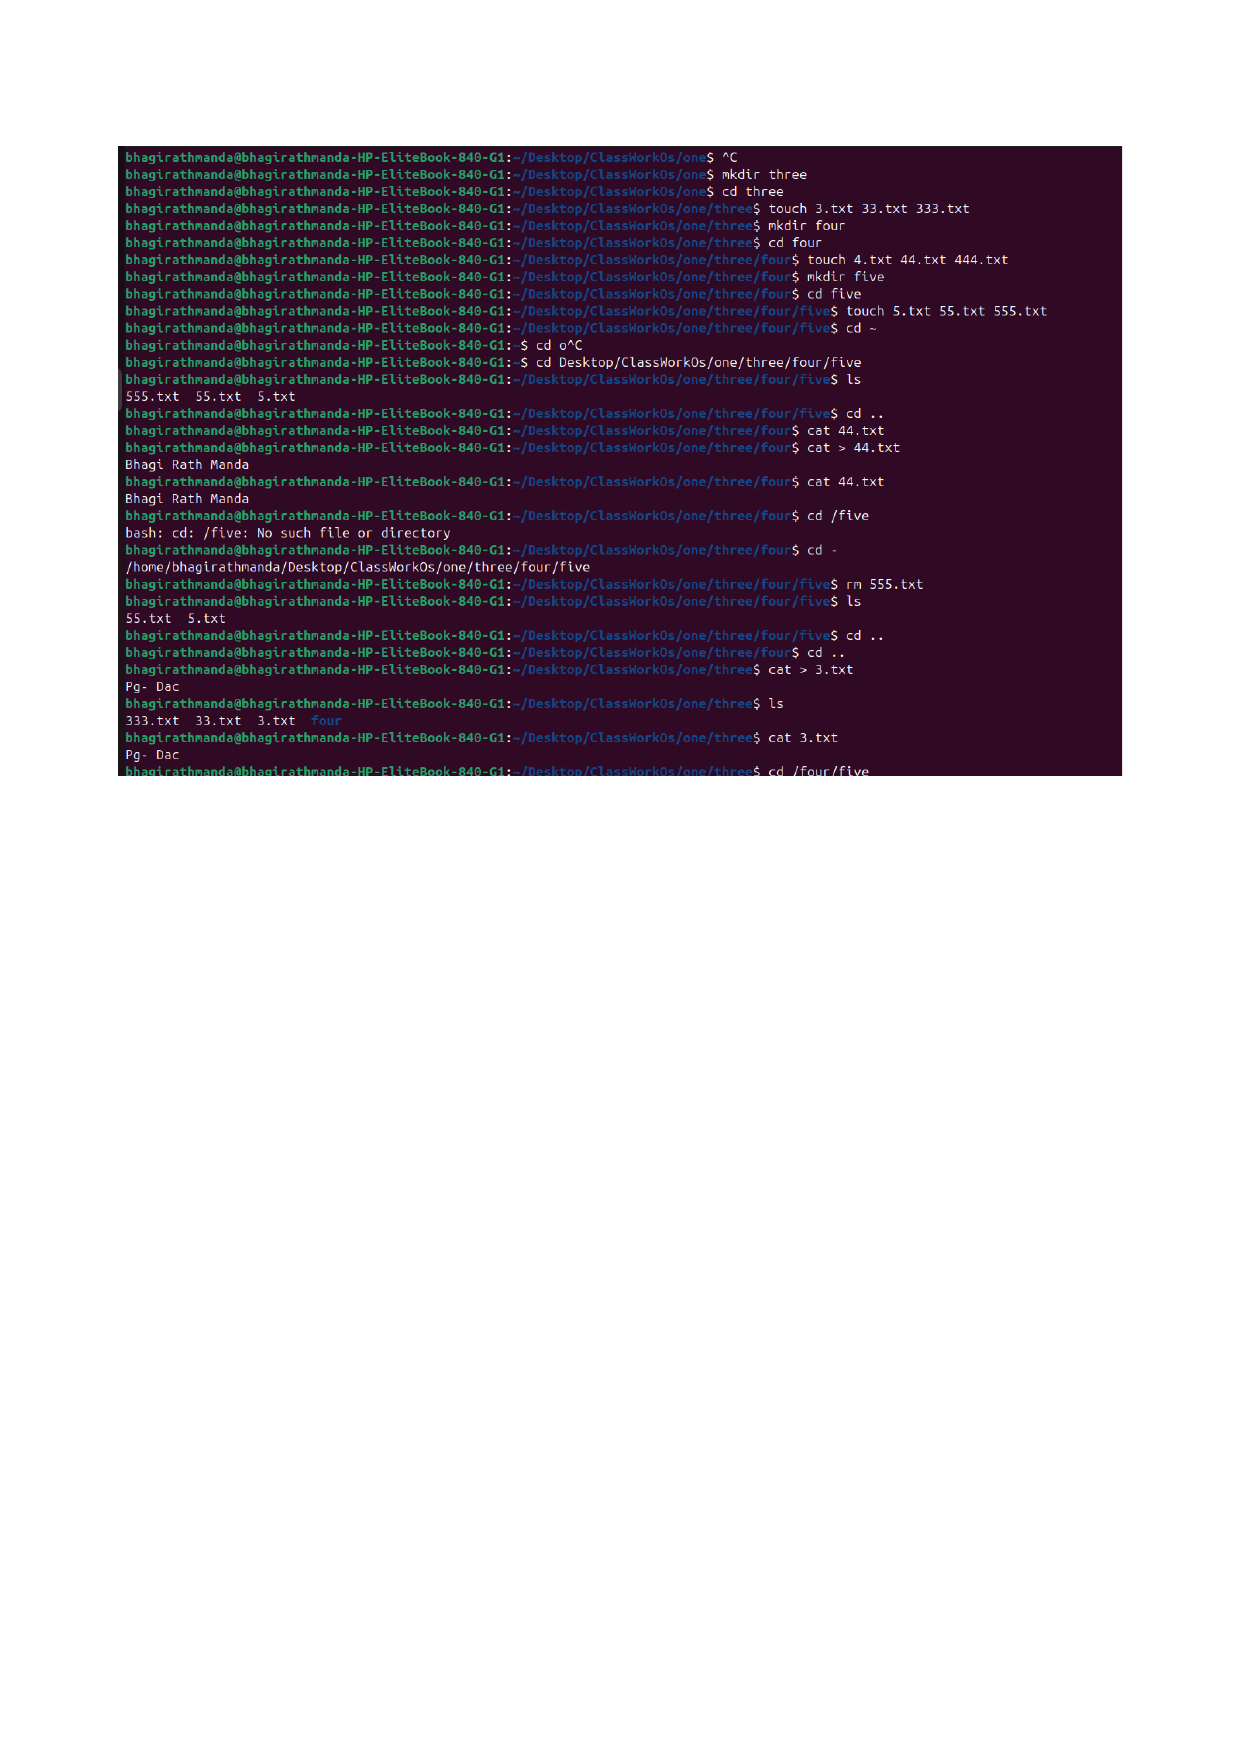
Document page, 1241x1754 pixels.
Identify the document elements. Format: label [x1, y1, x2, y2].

picture [118, 146, 1123, 776]
